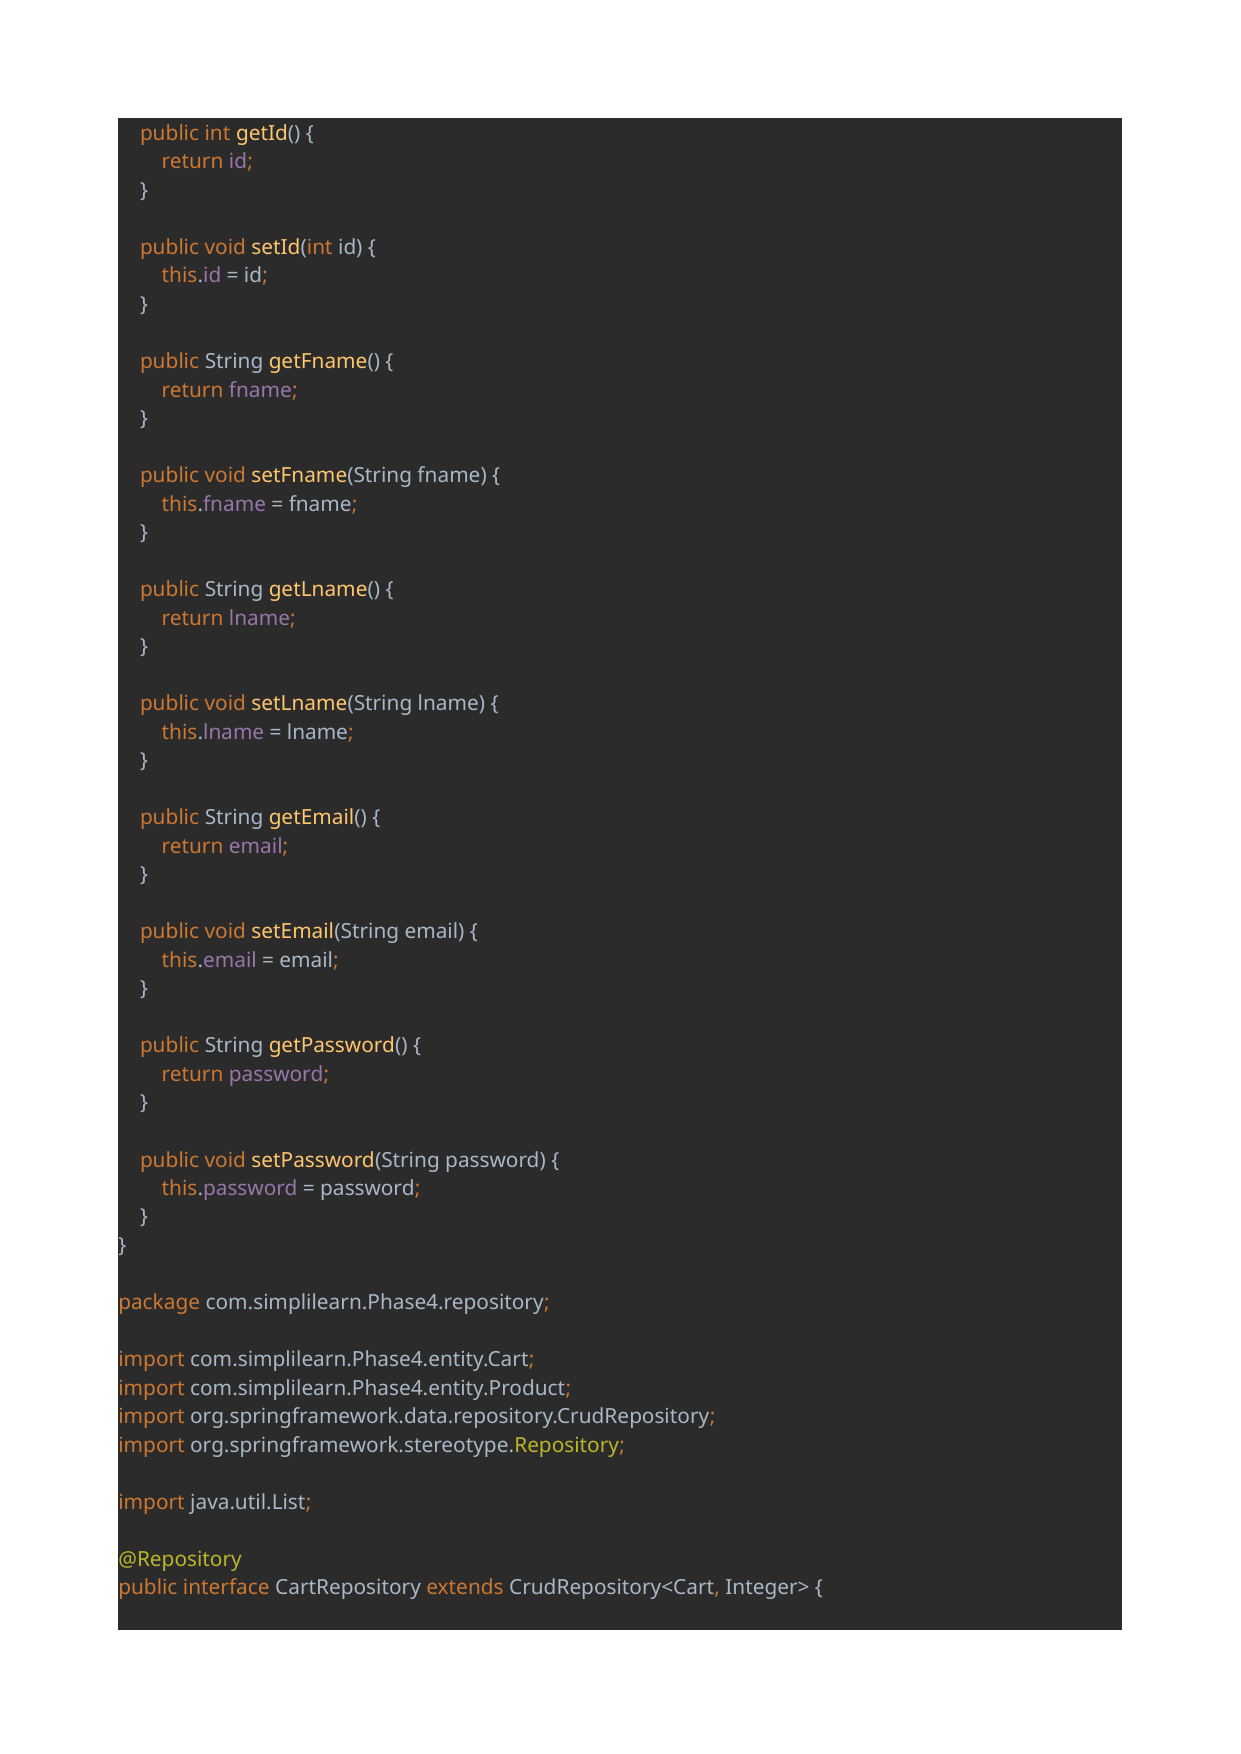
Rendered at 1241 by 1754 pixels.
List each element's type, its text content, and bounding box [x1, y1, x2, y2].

text package com.simplilearn.Phase4.repository; import com.simplilearn.Phase4.entity.Cart; import com.simplilearn.Phase4.entity.Product; import org.springframework.data.repository.CrudRepository; import org.springframework.stereotype.Repository; import java.util.List; @Repository public interface CartRepository extends CrudRepository<Cart, Integer> { [118, 1287, 1122, 1630]
text public int getId() { return id; } public void setId(int id) { this.id = id; } public String getFname() { return fname; } public void setFname(String fname) { this.fname = fname; } public String getLname() { return lname; } public void setLname(String lname) { this.lname = lname; } public String getEmail() { return email; } public void setEmail(String email) { this.email = email; } public String getPassword() { return password; } public void setPassword(String password) { this.password = password; } } [118, 118, 1122, 1287]
